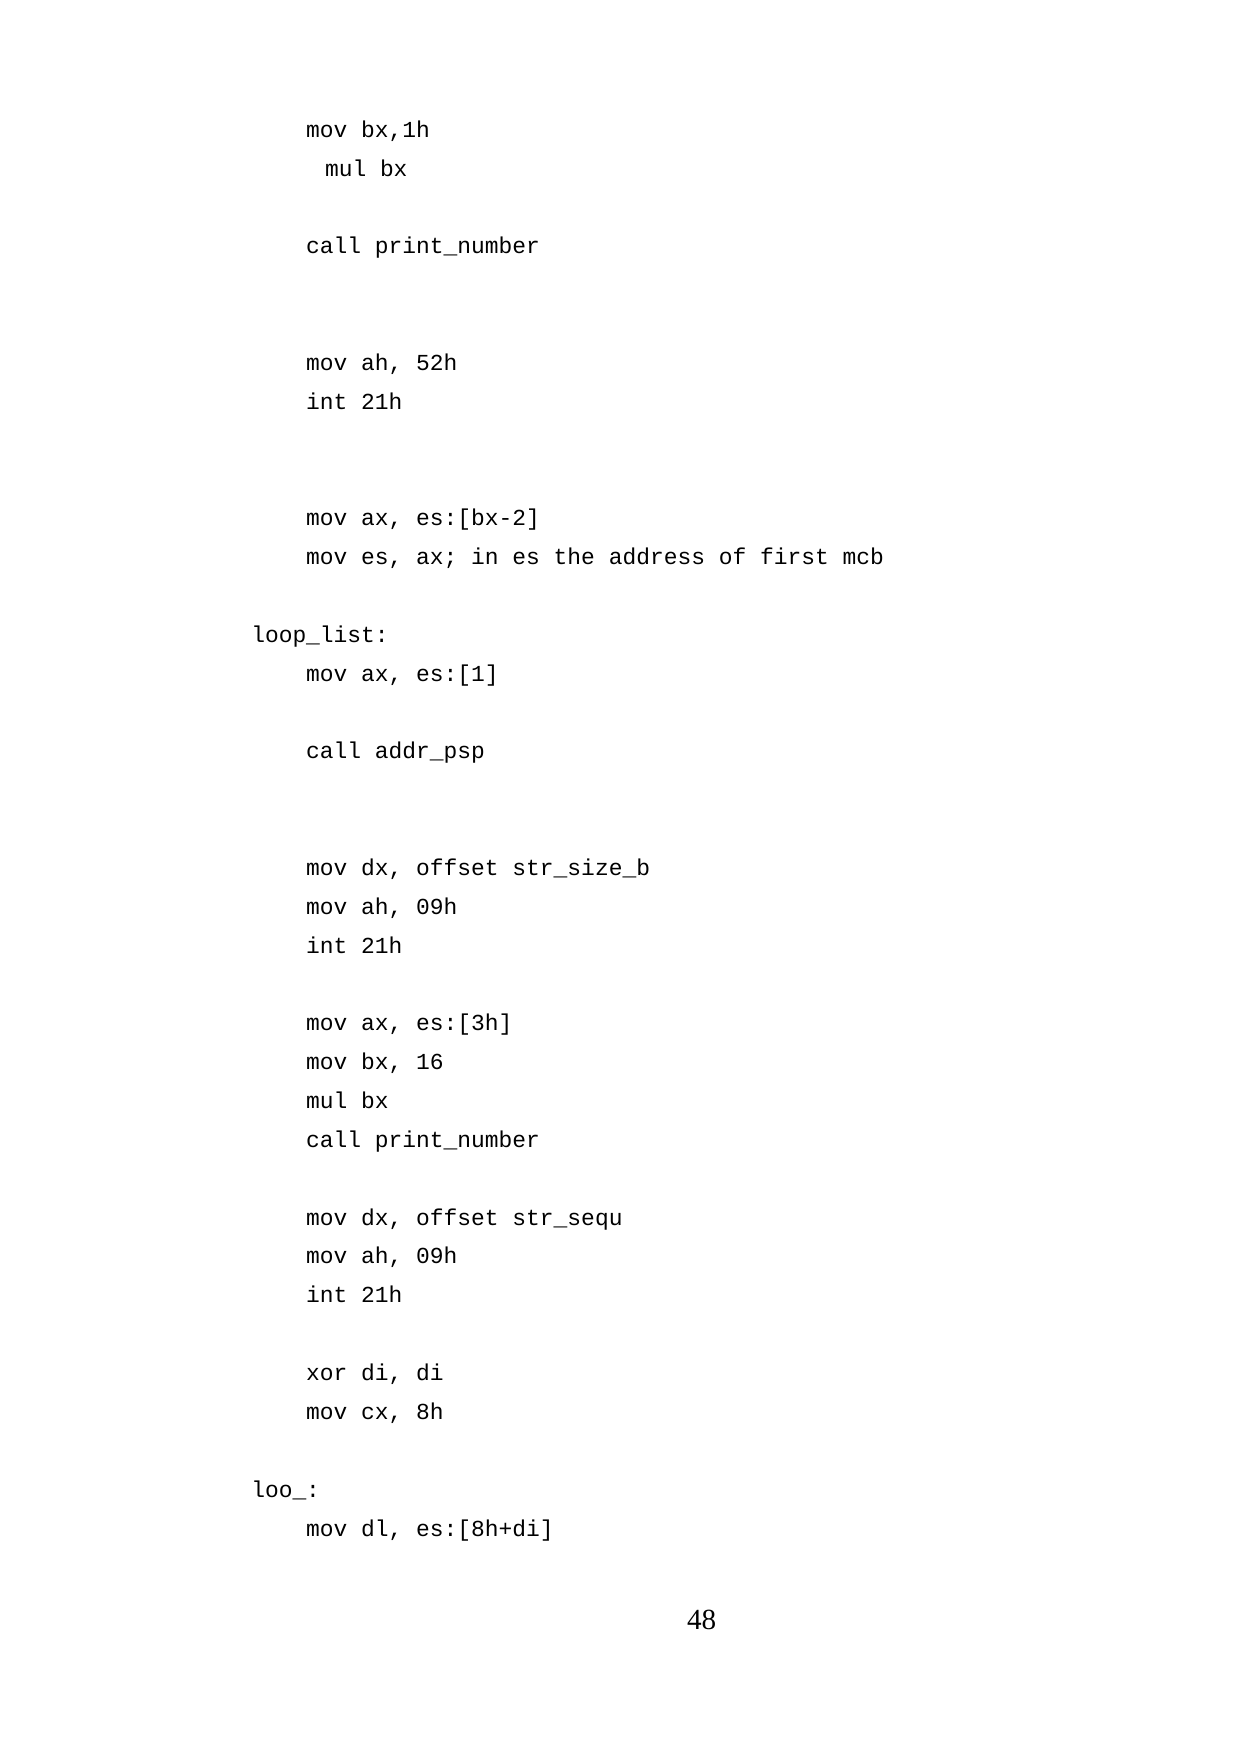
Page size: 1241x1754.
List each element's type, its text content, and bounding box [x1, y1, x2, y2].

text mov es, ax; in es the address of first mcb [177, 546, 1152, 571]
text loop_list: [177, 623, 1152, 649]
text mov dx, offset str_sequ [177, 1206, 1152, 1232]
text mov ah, 09h [177, 1245, 1152, 1271]
text call print_number [177, 1128, 1152, 1154]
text mov cx, 8h [177, 1400, 1152, 1426]
text int 21h [177, 390, 1152, 416]
text int 21h [177, 1284, 1152, 1310]
text mov dx, offset str_size_b [177, 856, 1152, 882]
text mov ax, es:[3h] [177, 1012, 1152, 1038]
text call print_number [177, 235, 1152, 261]
text call addr_psp [177, 740, 1152, 766]
text int 21h [177, 934, 1152, 960]
text loo_: [177, 1478, 1152, 1504]
text mul bx [177, 1089, 1152, 1115]
text mov ah, 09h [177, 895, 1152, 921]
text mov ah, 52h [177, 351, 1152, 377]
text xor di, di [177, 1361, 1152, 1387]
text mov bx,1h [177, 118, 1152, 144]
text mov ax, es:[1] [177, 662, 1152, 688]
text mov dl, es:[8h+di] [177, 1517, 1152, 1543]
text mul bx [177, 157, 1152, 183]
text mov ax, es:[bx-2] [177, 507, 1152, 533]
text mov bx, 16 [177, 1051, 1152, 1077]
